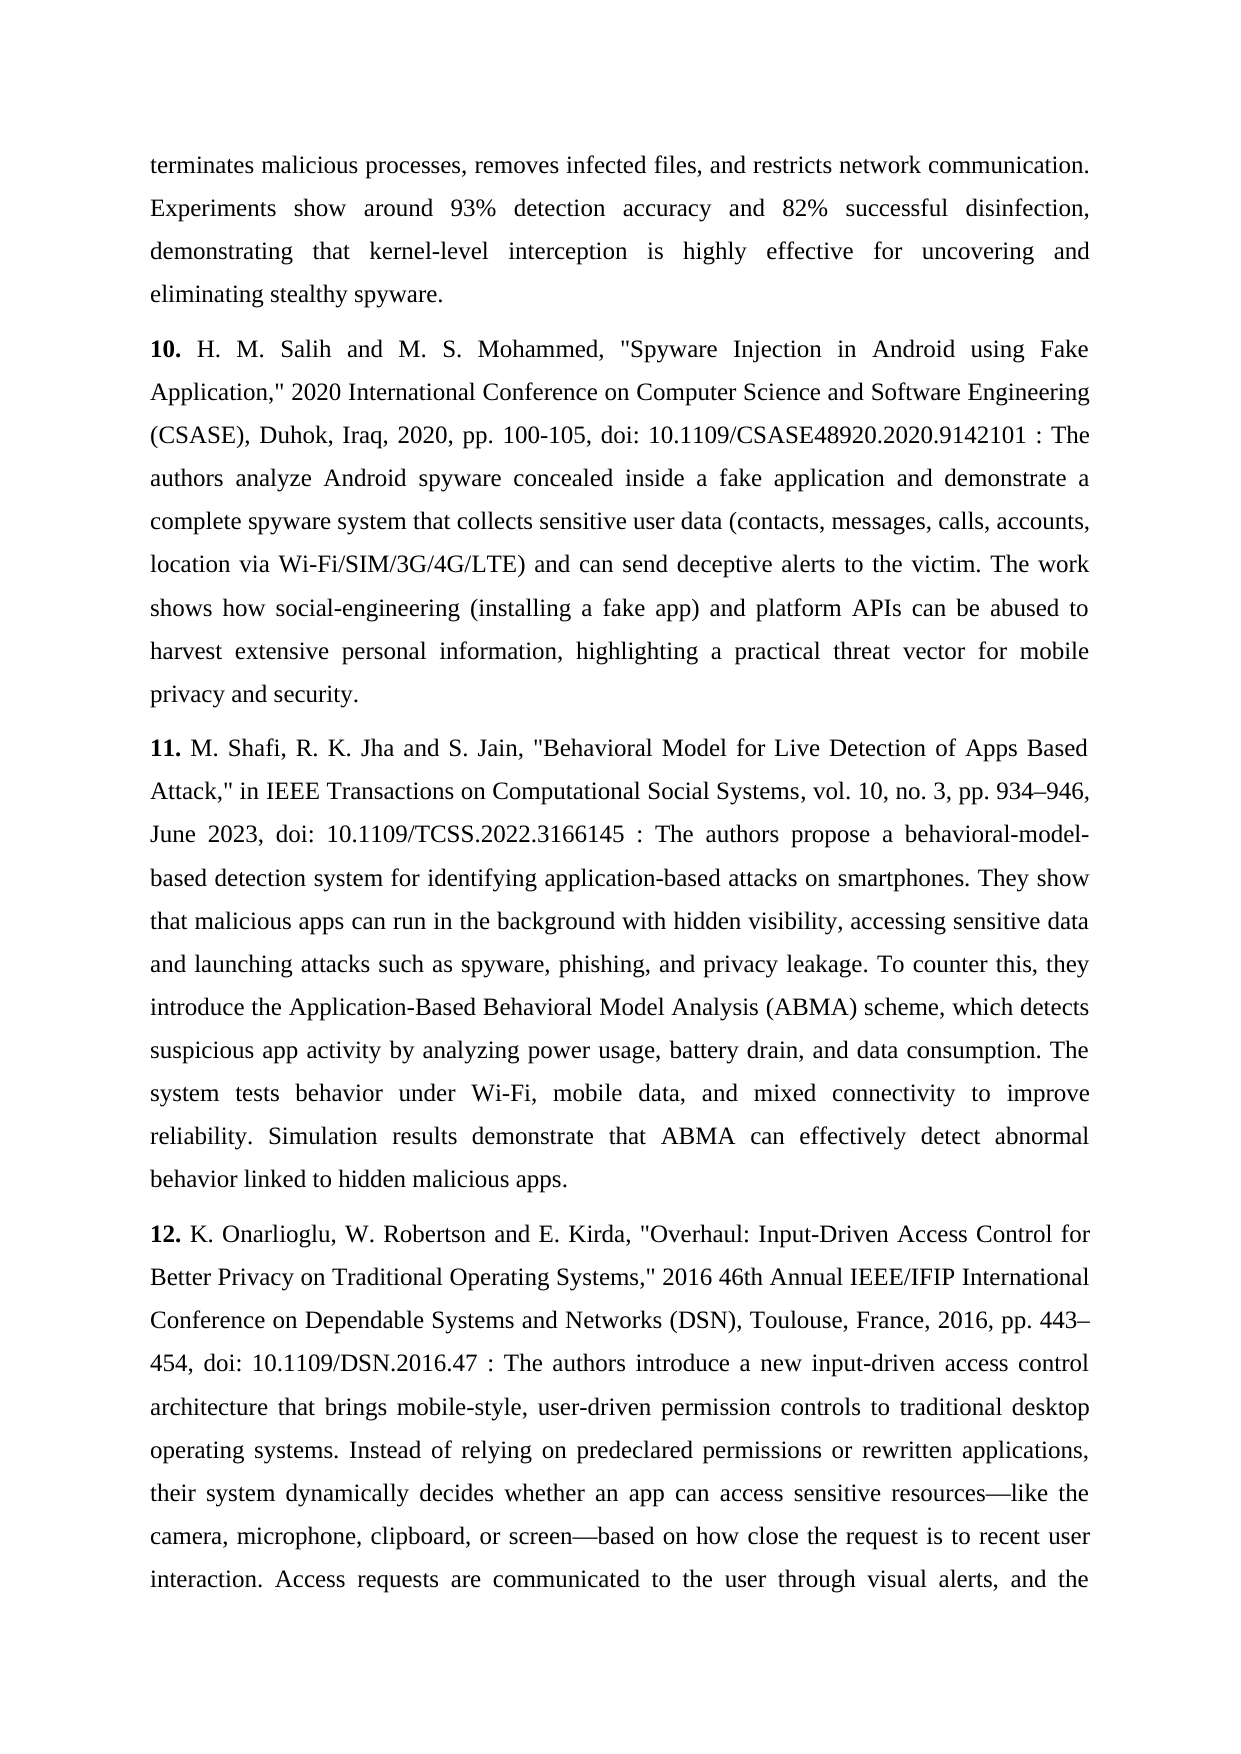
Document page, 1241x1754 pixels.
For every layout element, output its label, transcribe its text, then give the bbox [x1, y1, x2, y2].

text 11. M. Shafi, R. K. Jha and S. Jain, "Behavioral Model for Live Detection of Apps Based Attack," in IEEE Transactions on Computational Social Systems, vol. 10, no. 3, pp. 934–946, June 2023, doi: 10.1109/TCSS.2022.3166145 : The authors propose a behavioral-model-based detection system for identifying application-based attacks on smartphones. They show that malicious apps can run in the background with hidden visibility, accessing sensitive data and launching attacks such as spyware, phishing, and privacy leakage. To counter this, they introduce the Application-Based Behavioral Model Analysis (ABMA) scheme, which detects suspicious app activity by analyzing power usage, battery drain, and data consumption. The system tests behavior under Wi-Fi, mobile data, and mixed connectivity to improve reliability. Simulation results demonstrate that ABMA can effectively detect abnormal behavior linked to hidden malicious apps. [150, 733, 1091, 1193]
text terminates malicious processes, removes infected files, and restricts network communication. Experiments show around 93% detection accuracy and 82% successful disinfection, demonstrating that kernel-level interception is highly effective for uncovering and eliminating stealthy spyware. [150, 150, 1091, 308]
text 12. K. Onarlioglu, W. Robertson and E. Kirda, "Overhaul: Input-Driven Access Control for Better Privacy on Traditional Operating Systems," 2016 46th Annual IEEE/IFIP International Conference on Dependable Systems and Networks (DSN), Toulouse, France, 2016, pp. 443–454, doi: 10.1109/DSN.2016.47 : The authors introduce a new input-driven access control architecture that brings mobile-style, user-driven permission controls to traditional desktop operating systems. Instead of relying on predeclared permissions or rewritten applications, their system dynamically decides whether an app can access sensitive resources—like the camera, microphone, clipboard, or screen—based on how close the request is to recent user interaction. Access requests are communicated to the user through visual alerts, and the [150, 1219, 1091, 1593]
text 10. H. M. Salih and M. S. Mohammed, "Spyware Injection in Android using Fake Application," 2020 International Conference on Computer Science and Software Engineering (CSASE), Duhok, Iraq, 2020, pp. 100-105, doi: 10.1109/CSASE48920.2020.9142101 : The authors analyze Android spyware concealed inside a fake application and demonstrate a complete spyware system that collects sensitive user data (contacts, messages, calls, accounts, location via Wi-Fi/SIM/3G/4G/LTE) and can send deceptive alerts to the victim. The work shows how social-engineering (installing a fake app) and platform APIs can be abused to harvest extensive personal information, highlighting a practical threat vector for mobile privacy and security. [150, 334, 1091, 708]
